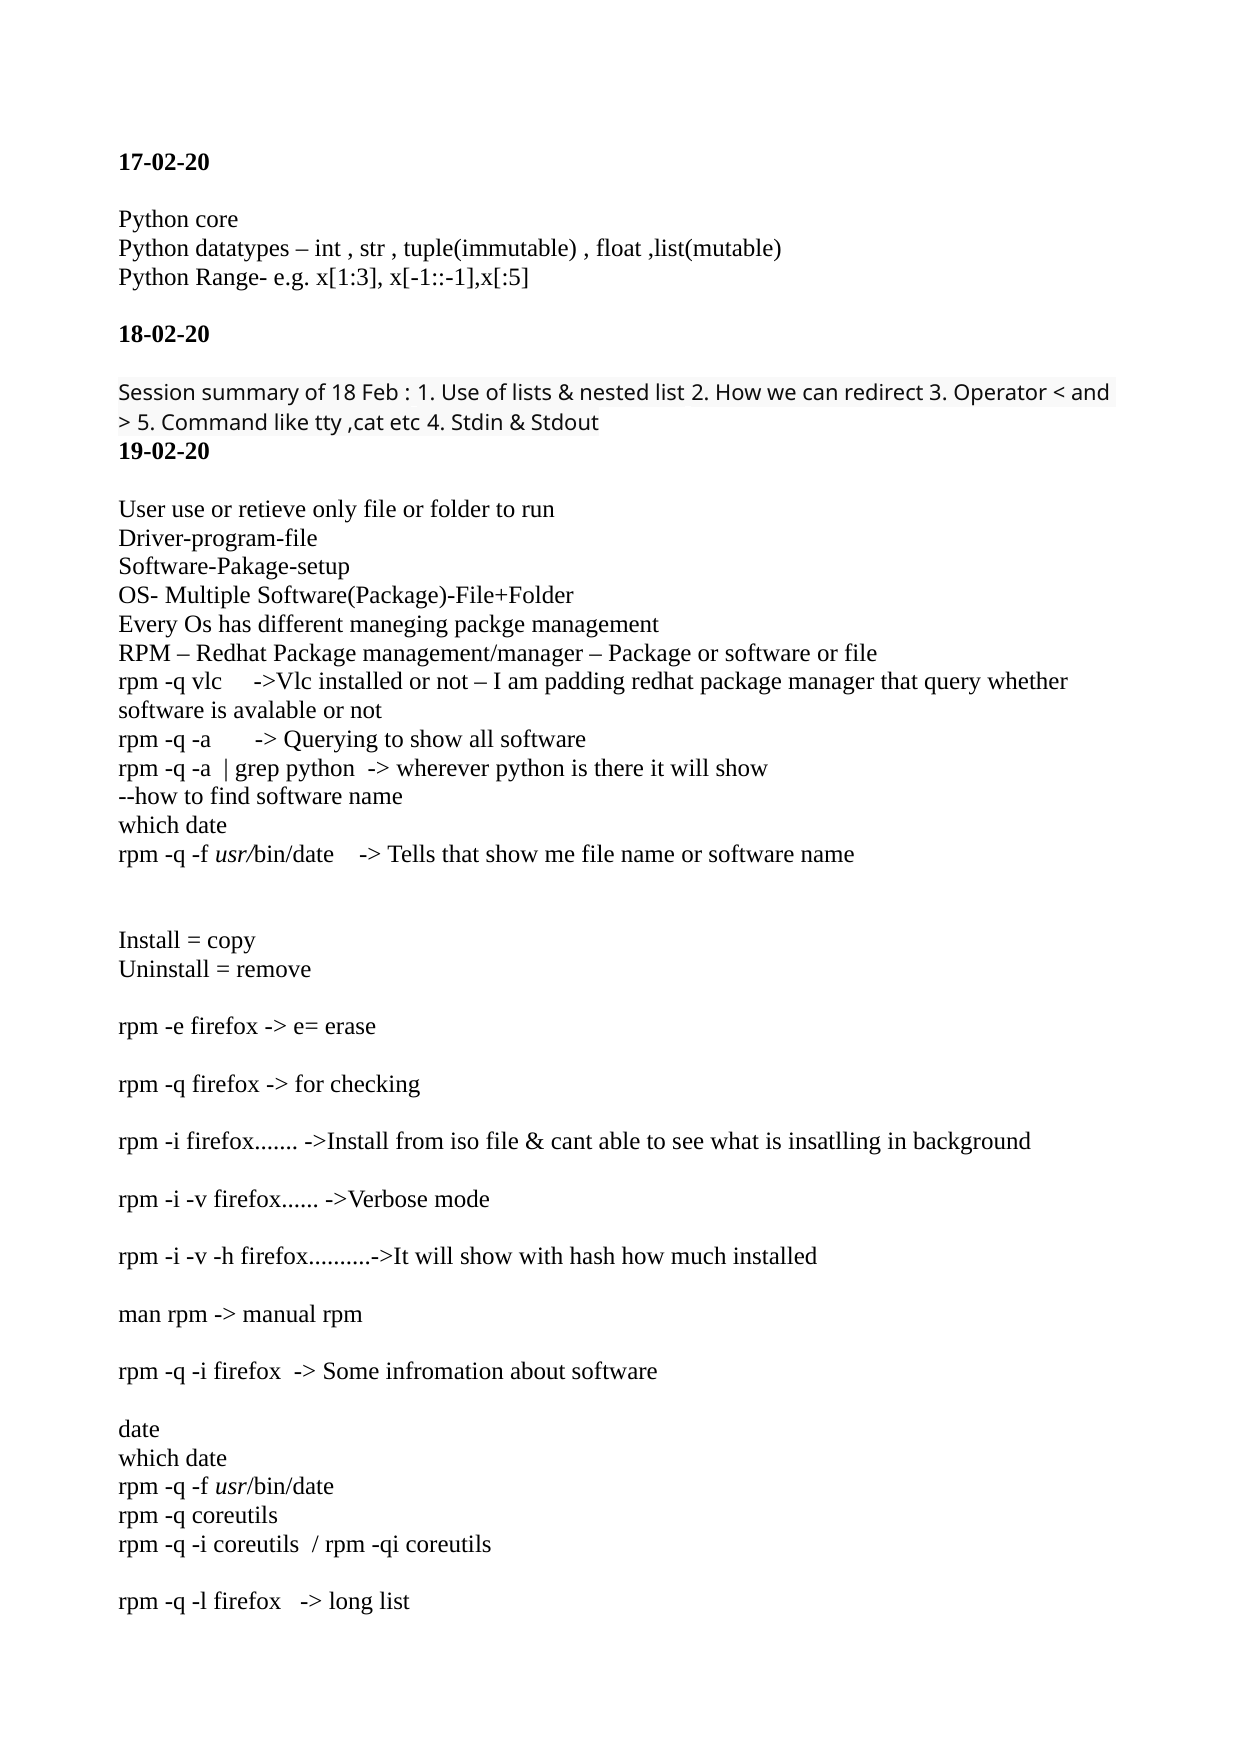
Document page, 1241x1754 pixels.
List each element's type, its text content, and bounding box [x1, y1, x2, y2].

text which date [118, 810, 1122, 839]
text rpm -q -a -> Querying to show all software [118, 724, 1122, 753]
text Software-Pakage-setup [118, 551, 1122, 580]
text 18-02-20 [118, 319, 1122, 348]
text --how to find software name [118, 781, 1122, 810]
text OS- Multiple Software(Package)-File+Folder [118, 580, 1122, 609]
text rpm -e firefox -> e= erase [118, 1011, 1122, 1040]
text 19-02-20 [118, 436, 1122, 465]
text rpm -q -l firefox -> long list [118, 1586, 1122, 1615]
text rpm -q -i coreutils / rpm -qi coreutils [118, 1529, 1122, 1558]
text rpm -q -i firefox -> Some infromation about software [118, 1356, 1122, 1385]
text 17-02-20 [118, 147, 1122, 176]
text Every Os has different maneging packge management [118, 609, 1122, 638]
text Python Range- e.g. x[1:3], x[-1::-1],x[:5] [118, 262, 1122, 291]
text rpm -q -f usr/bin/date [118, 1471, 1122, 1500]
text rpm -q coreutils [118, 1500, 1122, 1529]
text rpm -q firefox -> for checking [118, 1069, 1122, 1098]
text rpm -q -a | grep python -> wherever python is there it will show [118, 753, 1122, 781]
text Uninstall = remove [118, 954, 1122, 983]
text Python datatypes – int , str , tuple(immutable) , float ,list(mutable) [118, 233, 1122, 262]
text rpm -i -v firefox...... ->Verbose mode [118, 1184, 1122, 1213]
text man rpm -> manual rpm [118, 1299, 1122, 1328]
text rpm -q -f usr/bin/date -> Tells that show me file name or software name [118, 839, 1122, 868]
text rpm -i firefox....... ->Install from iso file & cant able to see what is insatlling in background [118, 1126, 1122, 1155]
text Session summary of 18 Feb : 1. Use of lists & nested list 2. How we can redirect 3. Operator < and > 5. Command like tty ,cat etc 4. Stdin & Stdout [118, 377, 1122, 436]
text Python core [118, 204, 1122, 233]
text Install = copy [118, 925, 1122, 954]
text rpm -i -v -h firefox..........->It will show with hash how much installed [118, 1241, 1122, 1270]
text which date [118, 1443, 1122, 1471]
text rpm -q vlc ->Vlc installed or not – I am padding redhat package manager that query whether software is avalable or not [118, 666, 1122, 724]
text Driver-program-file [118, 523, 1122, 551]
text RPM – Redhat Package management/manager – Package or software or file [118, 638, 1122, 666]
text date [118, 1414, 1122, 1443]
text User use or retieve only file or folder to run [118, 494, 1122, 523]
